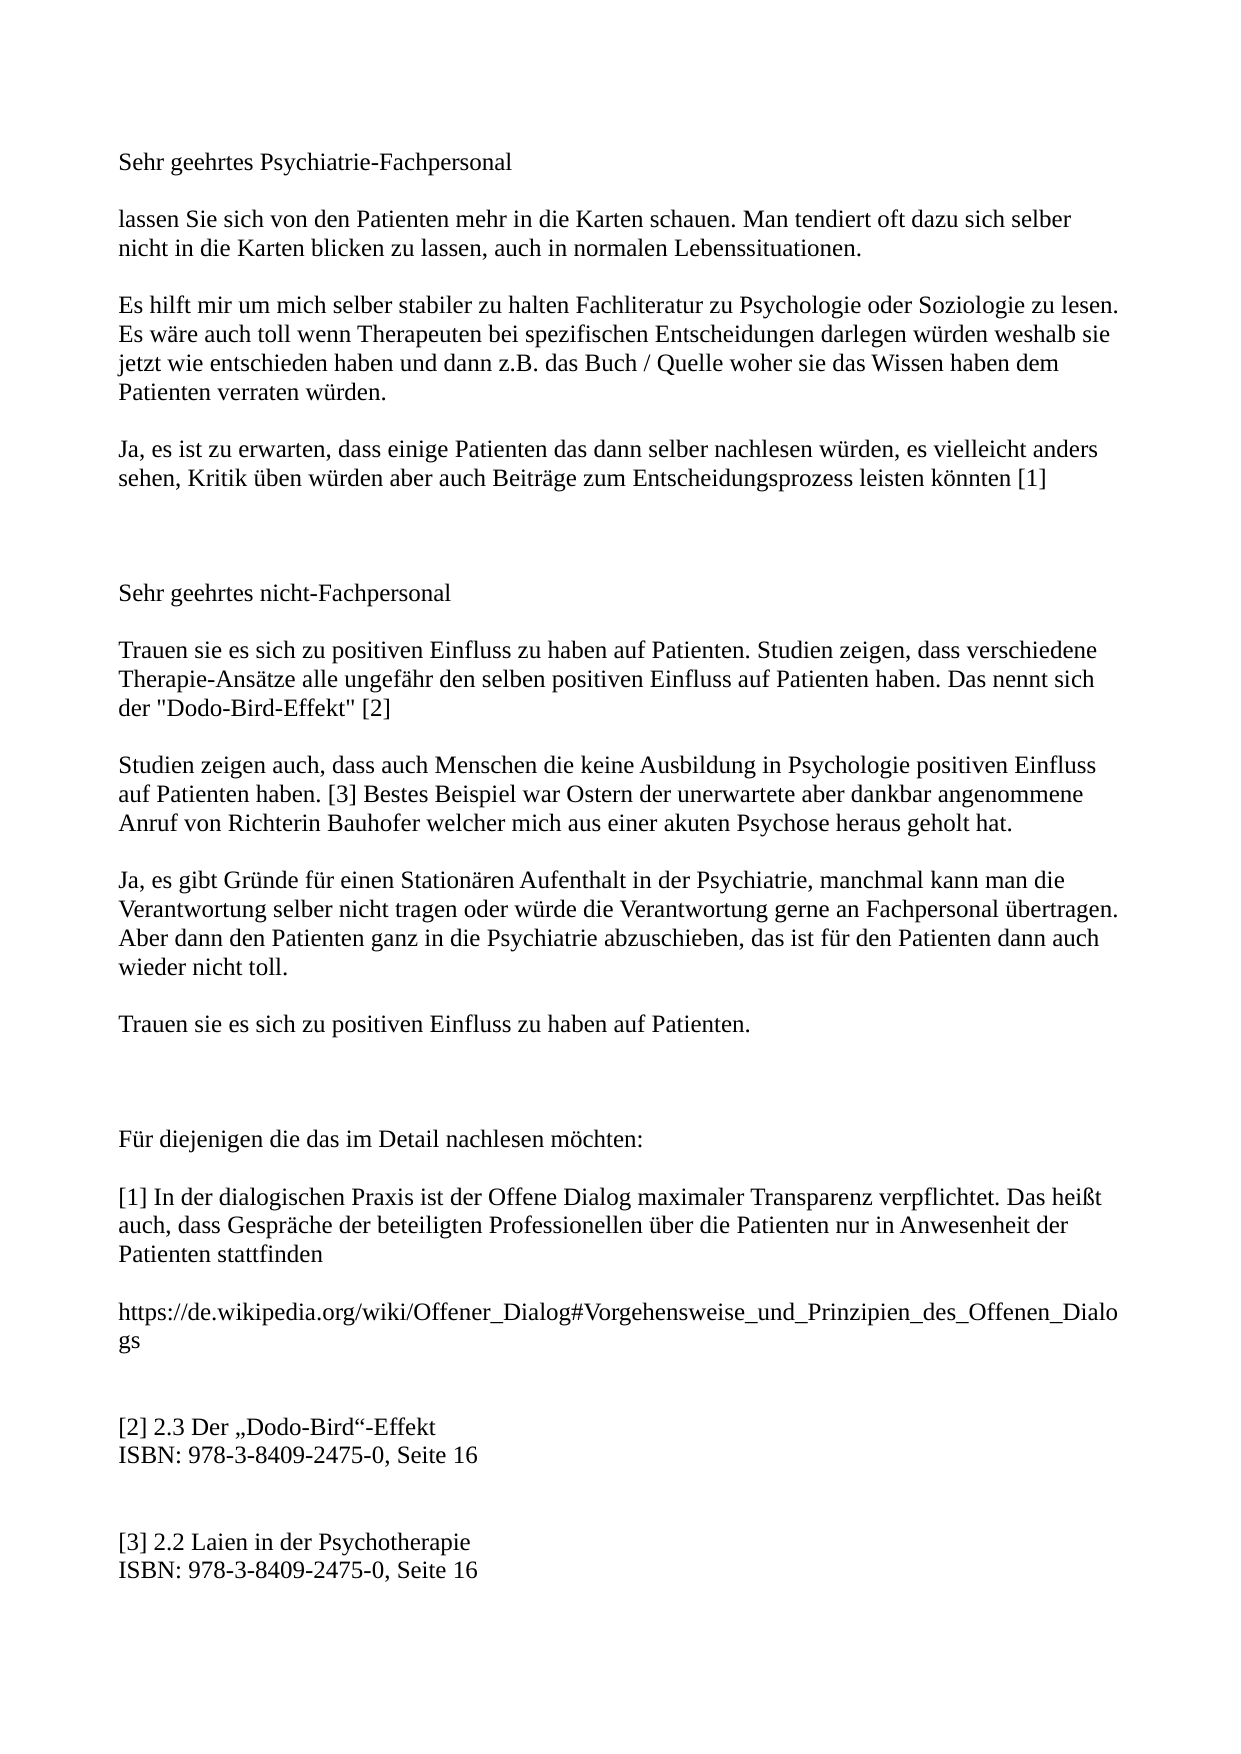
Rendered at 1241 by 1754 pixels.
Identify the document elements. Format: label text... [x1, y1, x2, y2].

text Sehr geehrtes Psychiatrie-Fachpersonal lassen Sie sich von den Patienten mehr in die Karten schauen. Man tendiert oft dazu sich selber nicht in die Karten blicken zu lassen, auch in normalen Lebenssituationen. Es hilft mir um mich selber stabiler zu halten Fachliteratur zu Psychologie oder Soziologie zu lesen. Es wäre auch toll wenn Therapeuten bei spezifischen Entscheidungen darlegen würden weshalb sie jetzt wie entschieden haben und dann z.B. das Buch / Quelle woher sie das Wissen haben dem Patienten verraten würden. Ja, es ist zu erwarten, dass einige Patienten das dann selber nachlesen würden, es vielleicht anders sehen, Kritik üben würden aber auch Beiträge zum Entscheidungsprozess leisten könnten [1] Sehr geehrtes nicht-Fachpersonal Trauen sie es sich zu positiven Einfluss zu haben auf Patienten. Studien zeigen, dass verschiedene Therapie-Ansätze alle ungefähr den selben positiven Einfluss auf Patienten haben. Das nennt sich der "Dodo-Bird-Effekt" [2] Studien zeigen auch, dass auch Menschen die keine Ausbildung in Psychologie positiven Einfluss auf Patienten haben. [3] Bestes Beispiel war Ostern der unerwartete aber dankbar angenommene Anruf von Richterin Bauhofer welcher mich aus einer akuten Psychose heraus geholt hat. Ja, es gibt Gründe für einen Stationären Aufenthalt in der Psychiatrie, manchmal kann man die Verantwortung selber nicht tragen oder würde die Verantwortung gerne an Fachpersonal übertragen. Aber dann den Patienten ganz in die Psychiatrie abzuschieben, das ist für den Patienten dann auch wieder nicht toll. Trauen sie es sich zu positiven Einfluss zu haben auf Patienten. Für diejenigen die das im Detail nachlesen möchten: [1] In der dialogischen Praxis ist der Offene Dialog maximaler Transparenz verpflichtet. Das heißt auch, dass Gespräche der beteiligten Professionellen über die Patienten nur in Anwesenheit der Patienten stattfinden https://de.wikipedia.org/wiki/Offener_Dialog#Vorgehensweise_und_Prinzipien_des_Offenen_Dialogs [2] 2.3 Der „Dodo-Bird“-Effekt ISBN: 978-3-8409-2475-0, Seite 16 [3] 2.2 Laien in der Psychotherapie ISBN: 978-3-8409-2475-0, Seite 16 [118, 118, 1122, 1613]
